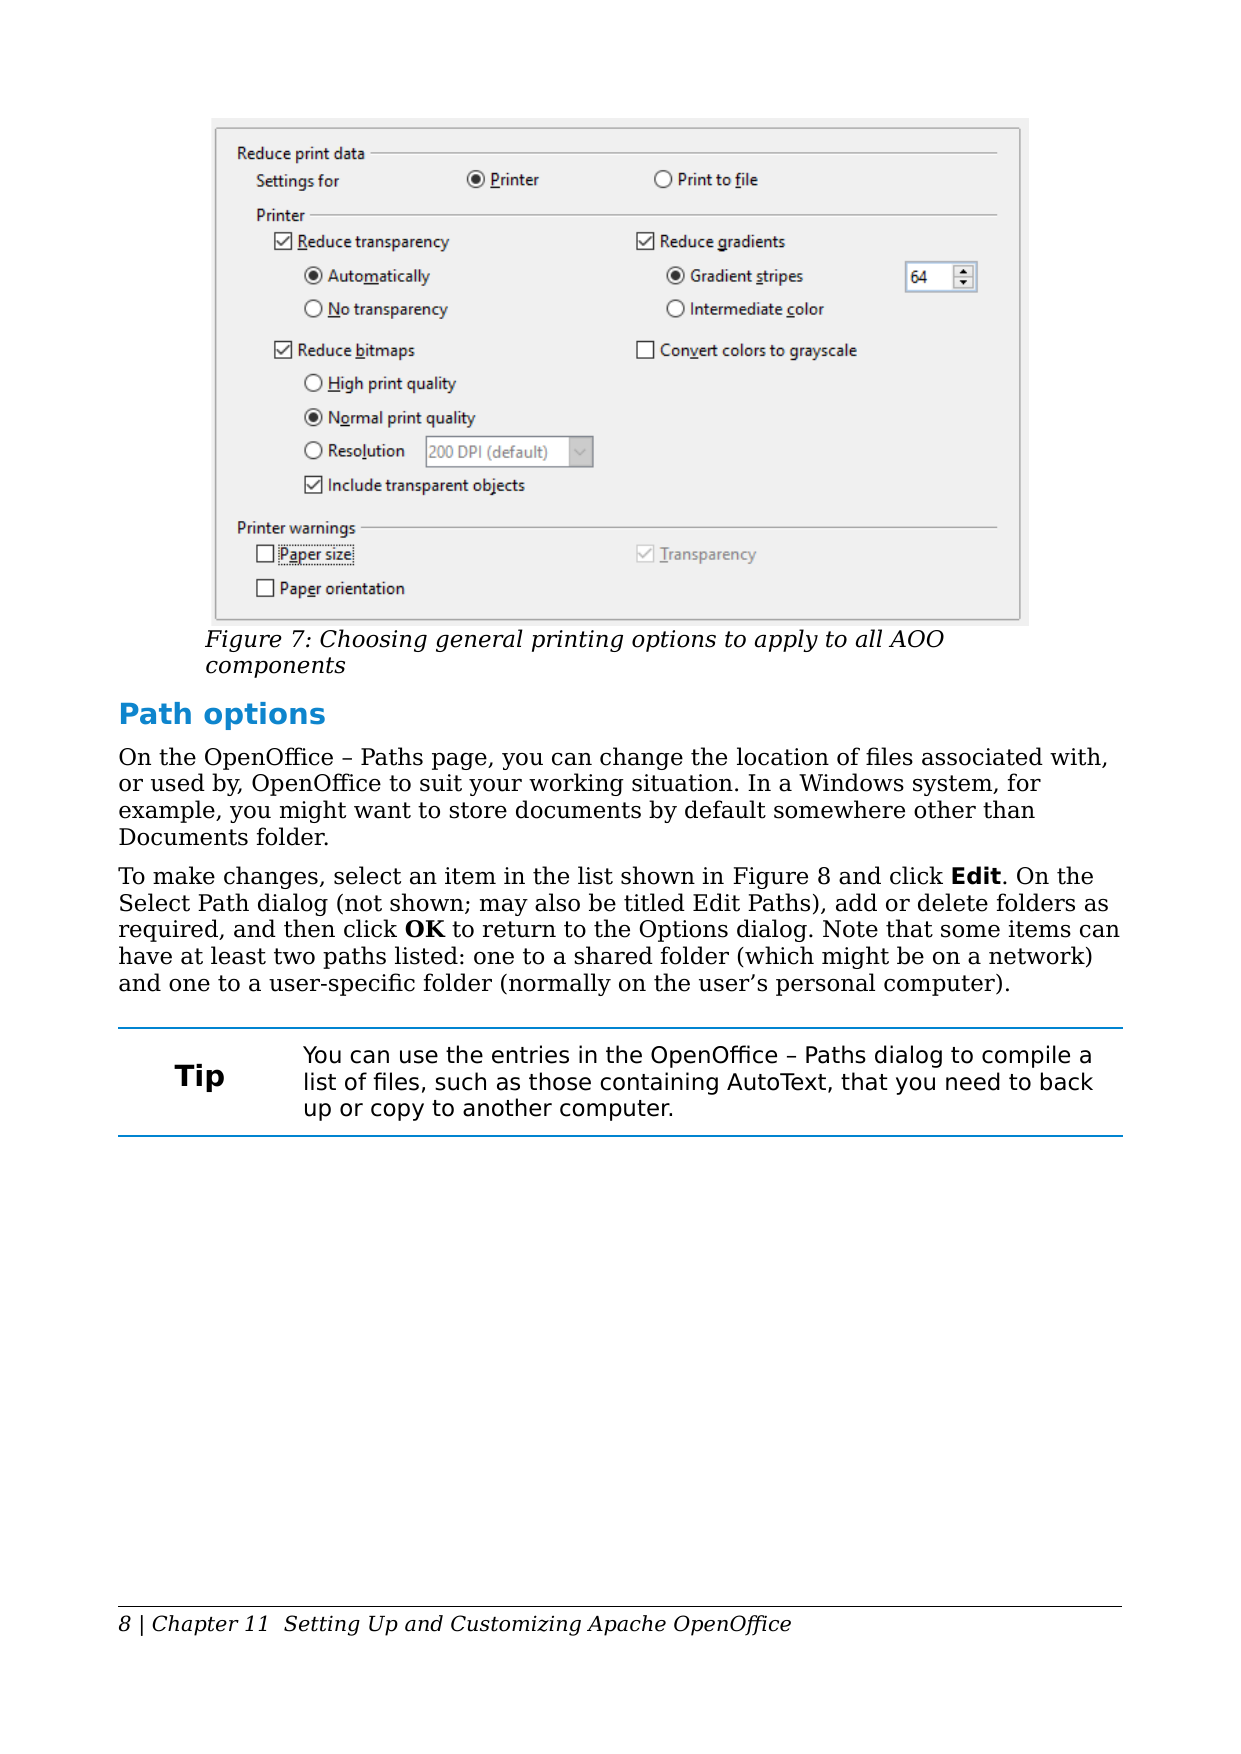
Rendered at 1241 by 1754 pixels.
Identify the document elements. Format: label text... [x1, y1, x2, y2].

text On the OpenOffice – Paths page, you can change the location of files associated with, or used by, OpenOffice to suit your working situation. In a Windows system, for example, you might want to store documents by default somewhere other than Documents folder. [118, 744, 1122, 851]
table_header You can use the entries in the OpenOffice – Paths dialog to compile a list of files, such as those containing AutoText, that you need to back up or copy to another computer. [281, 1029, 1122, 1135]
subtitle Path options [118, 697, 1122, 731]
table_header Tip [118, 1029, 281, 1135]
picture [211, 118, 1029, 626]
text Figure 7: Choosing general printing options to apply to all AOO components [205, 118, 1035, 679]
text To make changes, select an item in the list shown in Figure 8 and click Edit. On the Select Path dialog (not shown; may also be titled Edit Paths), add or delete folders as required, and then click OK to return to the Options dialog. Note that some items can have at least two paths listed: one to a shared folder (which might be on a network) and one to a user-specific folder (normally on the user’s personal computer). [118, 863, 1122, 997]
